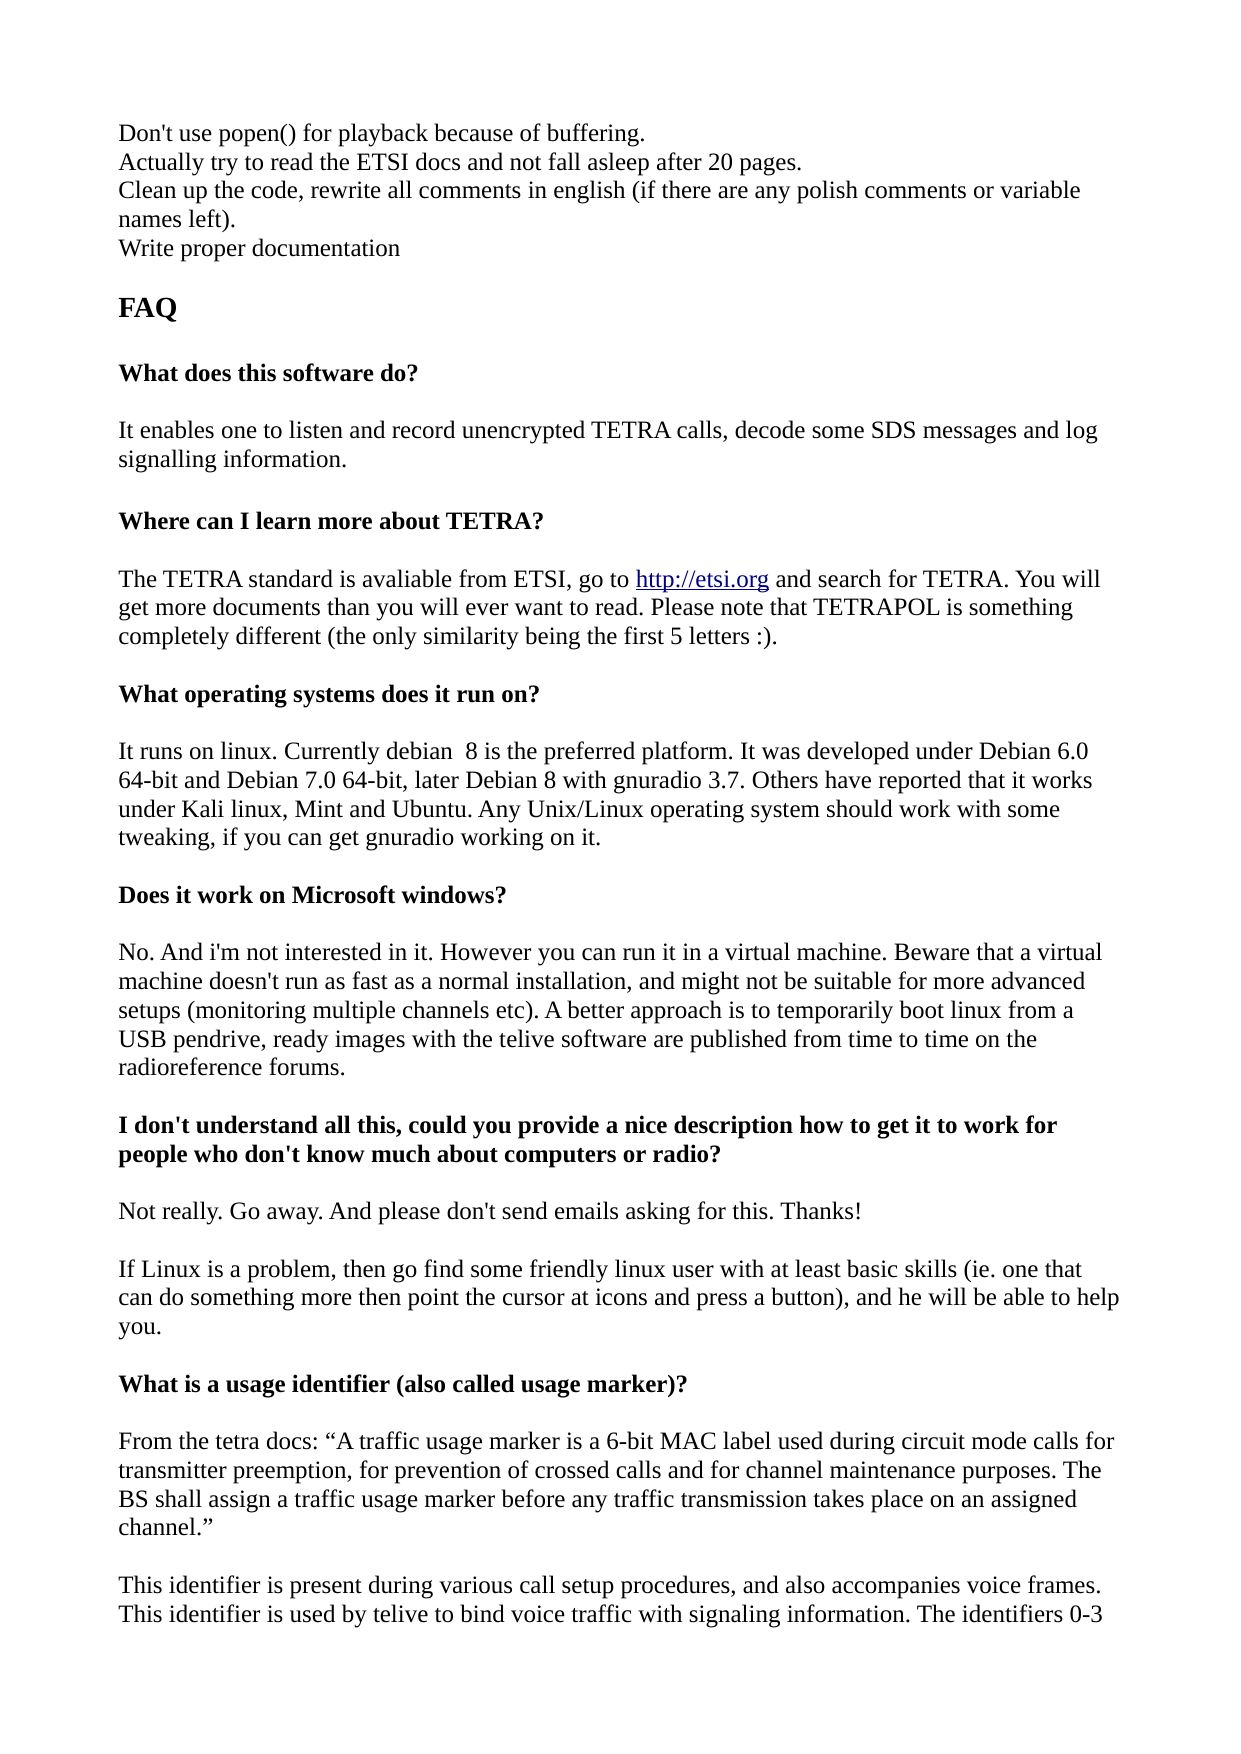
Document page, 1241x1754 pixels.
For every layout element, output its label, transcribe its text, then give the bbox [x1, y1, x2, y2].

text From the tetra docs: “A traffic usage marker is a 6-bit MAC label used during circuit mode calls for transmitter preemption, for prevention of crossed calls and for channel maintenance purposes. The BS shall assign a traffic usage marker before any traffic transmission takes place on an assigned channel.” [118, 1426, 1122, 1541]
text The TETRA standard is avaliable from ETSI, go to http://etsi.org and search for TETRA. You will get more documents than you will ever want to read. Please note that TETRAPOL is something completely different (the only similarity being the first 5 letters :). [118, 564, 1122, 650]
text No. And i'm not interested in it. However you can run it in a virtual machine. Beware that a virtual machine doesn't run as fast as a normal installation, and might not be suitable for more advanced setups (monitoring multiple channels etc). A better approach is to temporarily boot linux from a USB pendrive, ready images with the telive software are published from time to time on the radioreference forums. [118, 937, 1122, 1081]
text It enables one to listen and record unencrypted TETRA calls, decode some SDS messages and log signalling information. [118, 415, 1122, 473]
text Actually try to read the ETSI docs and not fall asleep after 20 pages. [118, 147, 1122, 176]
text Not really. Go away. And please don't send emails asking for this. Thanks! [118, 1196, 1122, 1225]
text FAQ [118, 291, 1122, 324]
text If Linux is a problem, then go find some friendly linux user with at least basic skills (ie. one that can do something more then point the cursor at icons and press a button), and he will be able to help you. [118, 1254, 1122, 1340]
text Does it work on Microsoft windows? [118, 880, 1122, 909]
text What operating systems does it run on? [118, 679, 1122, 707]
text Don't use popen() for playback because of buffering. [118, 118, 1122, 147]
text What is a usage identifier (also called usage marker)? [118, 1369, 1122, 1397]
text I don't understand all this, could you provide a nice description how to get it to work for people who don't know much about computers or radio? [118, 1110, 1122, 1167]
text This identifier is present during various call setup procedures, and also accompanies voice frames. This identifier is used by telive to bind voice traffic with signaling information. The identifiers 0-3 [118, 1570, 1122, 1627]
text Where can I learn more about TETRA? [118, 506, 1122, 535]
text Clean up the code, rewrite all comments in english (if there are any polish comments or variable names left). [118, 176, 1122, 233]
text What does this software do? [118, 358, 1122, 386]
text Write proper documentation [118, 233, 1122, 262]
text It runs on linux. Currently debian 8 is the preferred platform. It was developed under Debian 6.0 64-bit and Debian 7.0 64-bit, later Debian 8 with gnuradio 3.7. Others have reported that it works under Kali linux, Mint and Ubuntu. Any Unix/Linux operating system should work with some tweaking, if you can get gnuradio working on it. [118, 736, 1122, 851]
